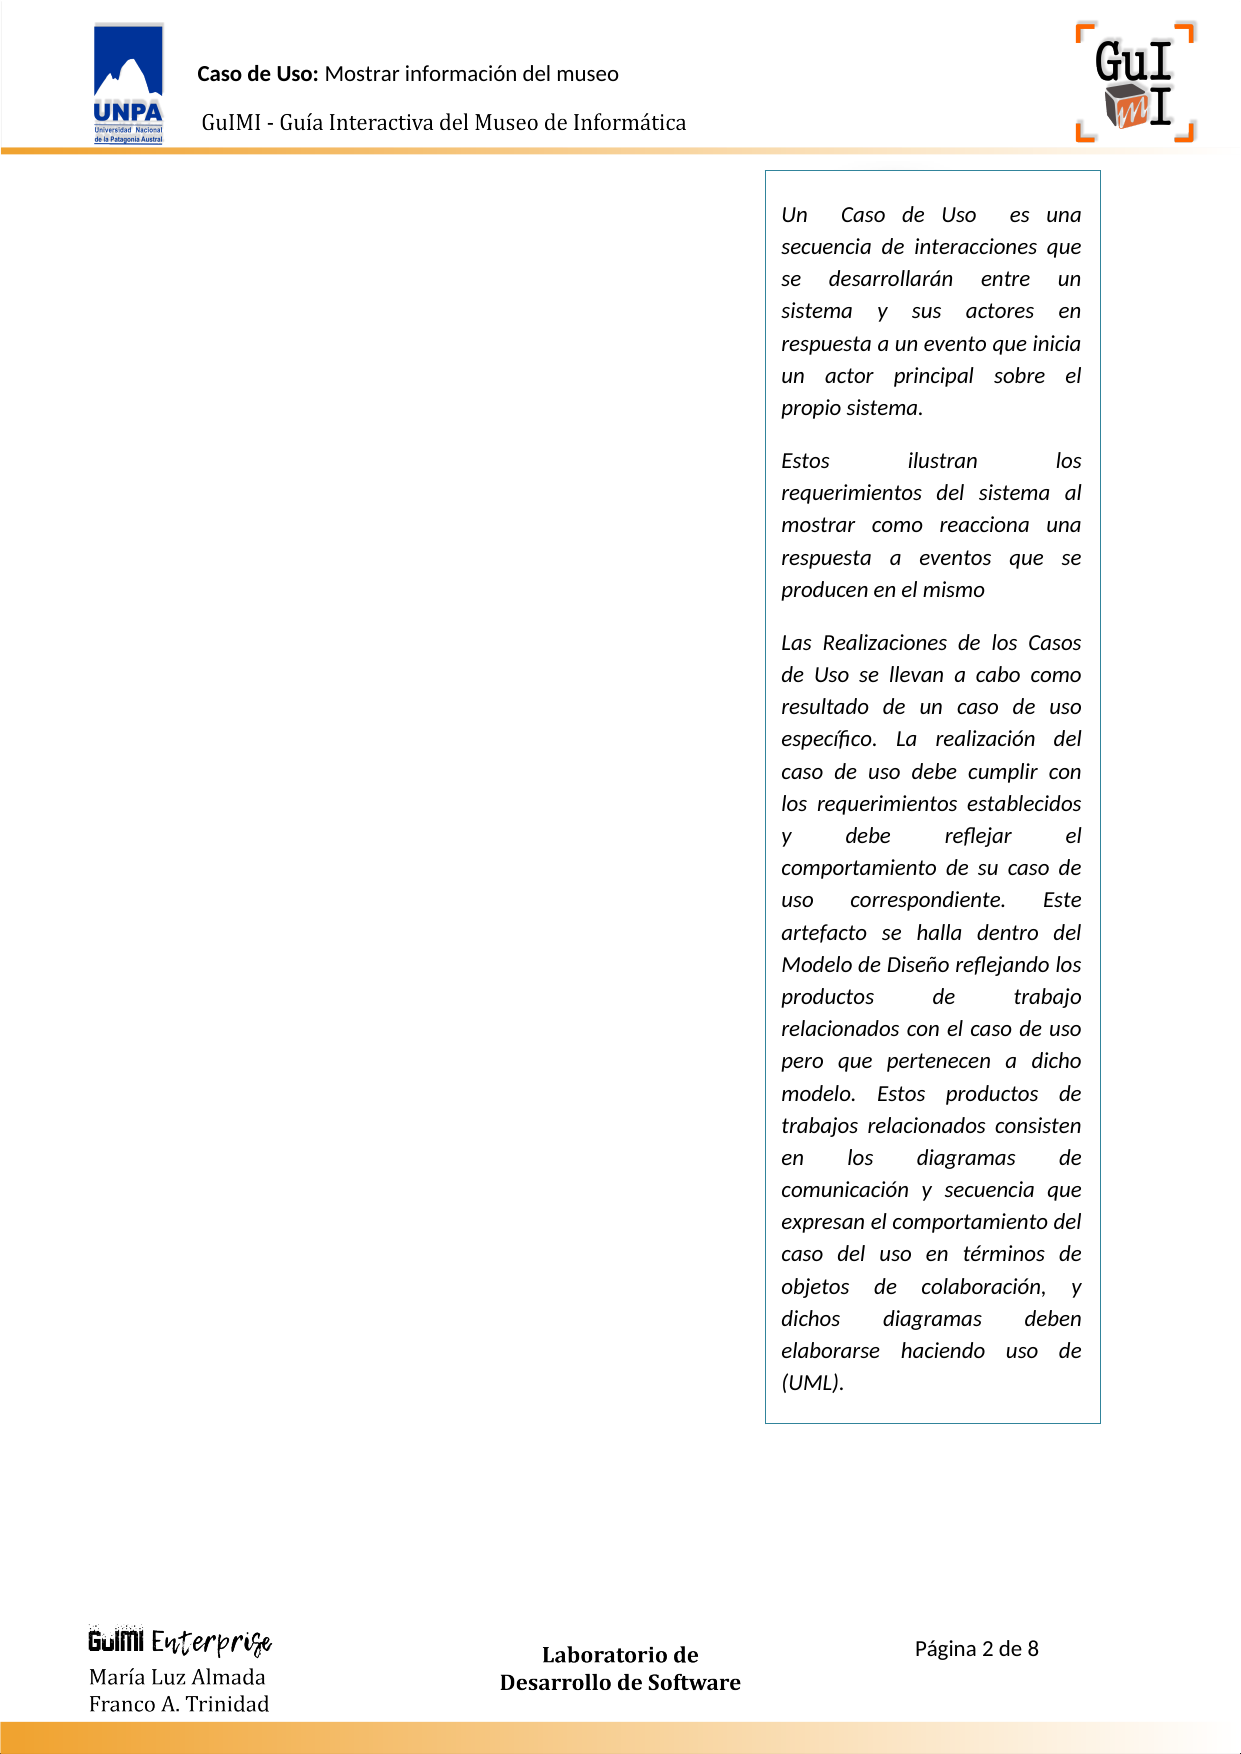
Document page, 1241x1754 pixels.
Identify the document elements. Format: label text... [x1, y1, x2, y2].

text Un Caso de Uso es una secuencia de interacciones que se desarrollarán entre un sistema y sus actores en respuesta a un evento que inicia un actor principal sobre el propio sistema. [781, 200, 1084, 421]
text Las Realizaciones de los Casos de Uso se llevan a cabo como resultado de un caso de uso específico. La realización del caso de uso debe cumplir con los requerimientos establecidos y debe reflejar el comportamiento de su caso de uso correspondiente. Este artefacto se halla dentro del Modelo de Diseño reflejando los productos de trabajo relacionados con el caso de uso pero que pertenecen a dicho modelo. Estos productos de trabajos relacionados consisten en los diagramas de comunicación y secuencia que expresan el comportamiento del caso del uso en términos de objetos de colaboración, y dichos diagramas deben elaborarse haciendo uso de (UML). [781, 628, 1084, 1396]
text Estos ilustran los requerimientos del sistema al mostrar como reacciona una respuesta a eventos que se producen en el mismo [781, 446, 1084, 603]
picture [0, 1613, 1241, 1754]
picture [0, 0, 1241, 155]
picture [772, 161, 1014, 170]
